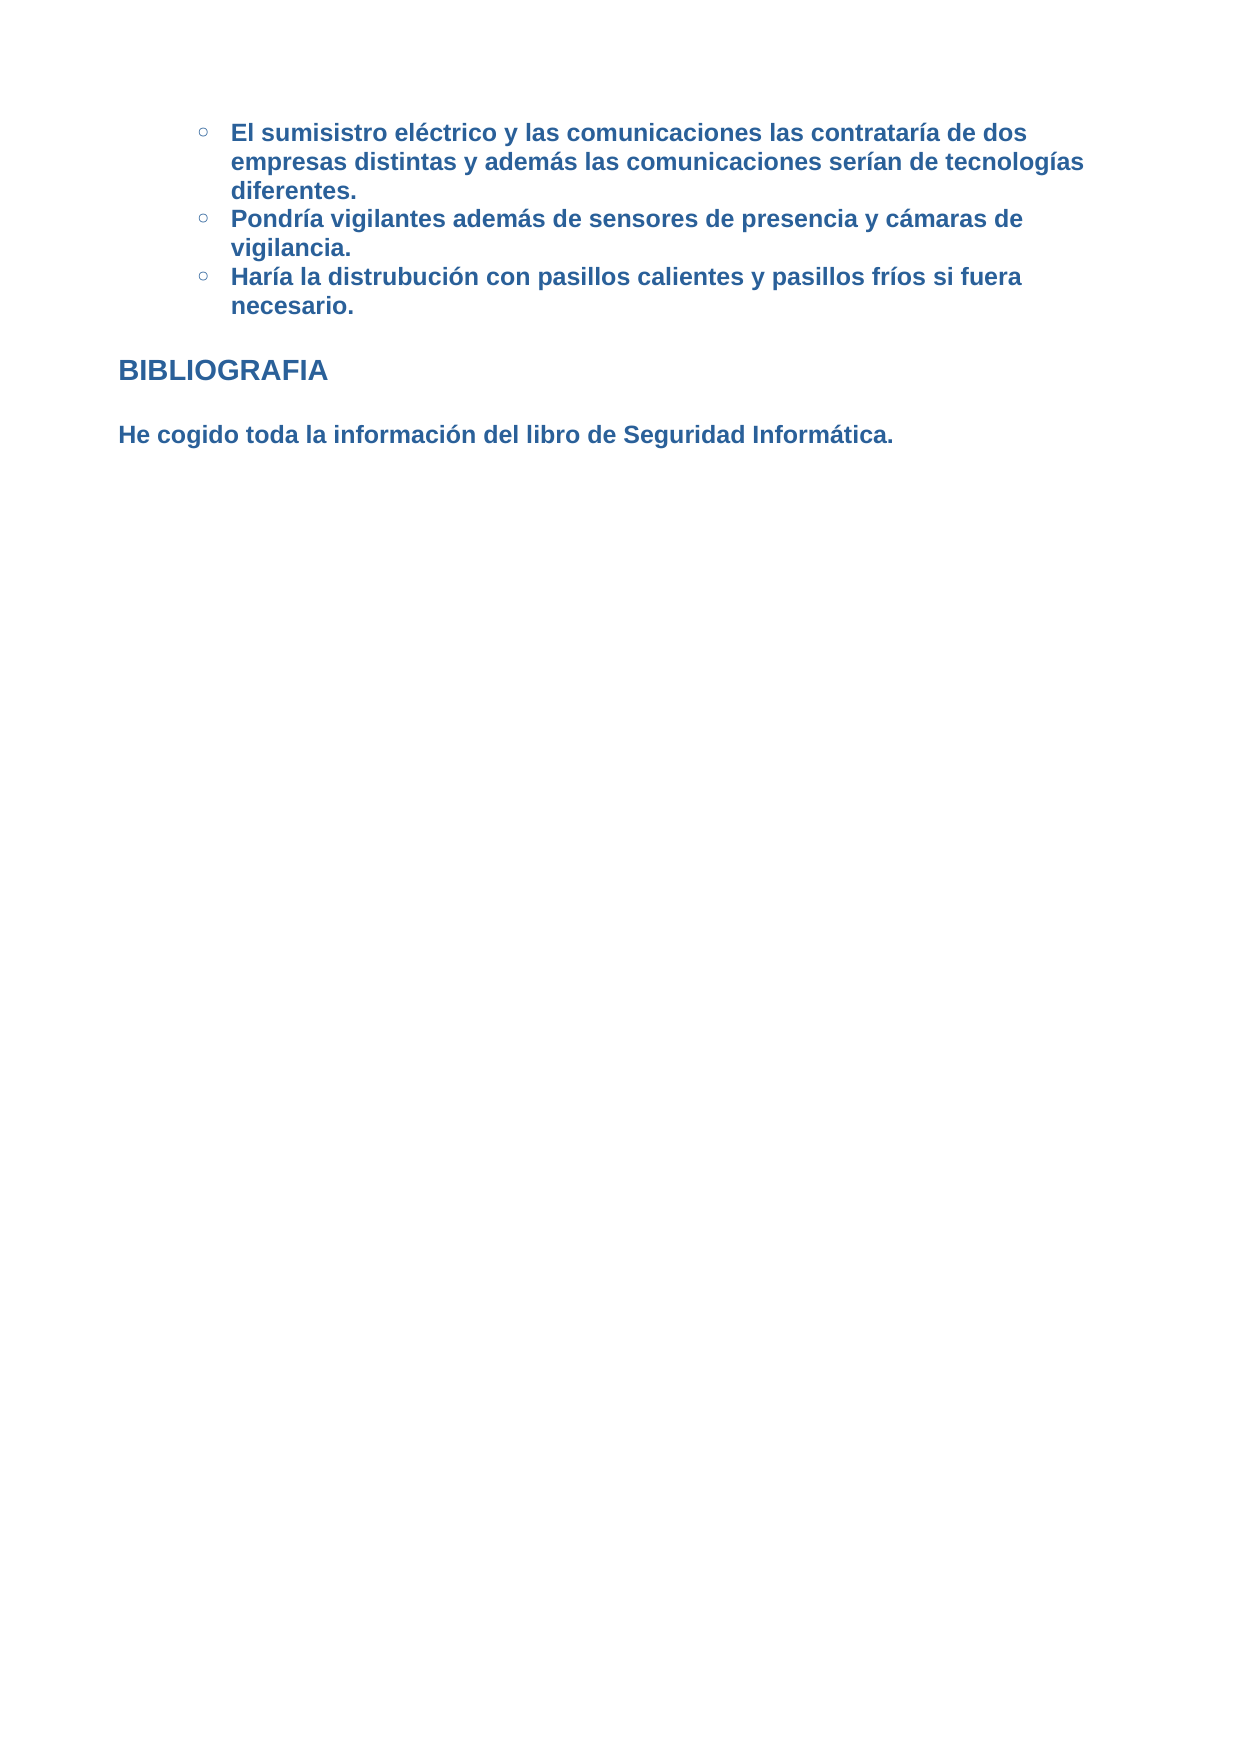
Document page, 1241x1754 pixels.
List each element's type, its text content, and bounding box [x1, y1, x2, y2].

list Pondría vigilantes además de sensores de presencia y cámaras de vigilancia. [193, 204, 1122, 262]
text He cogido toda la información del libro de Seguridad Informática. [118, 420, 1122, 449]
list El sumisistro eléctrico y las comunicaciones las contrataría de dos empresas distintas y además las comunicaciones serían de tecnologías diferentes. [193, 118, 1122, 204]
text BIBLIOGRAFIA [118, 353, 1122, 387]
list Haría la distrubución con pasillos calientes y pasillos fríos si fuera necesario. [193, 262, 1122, 320]
